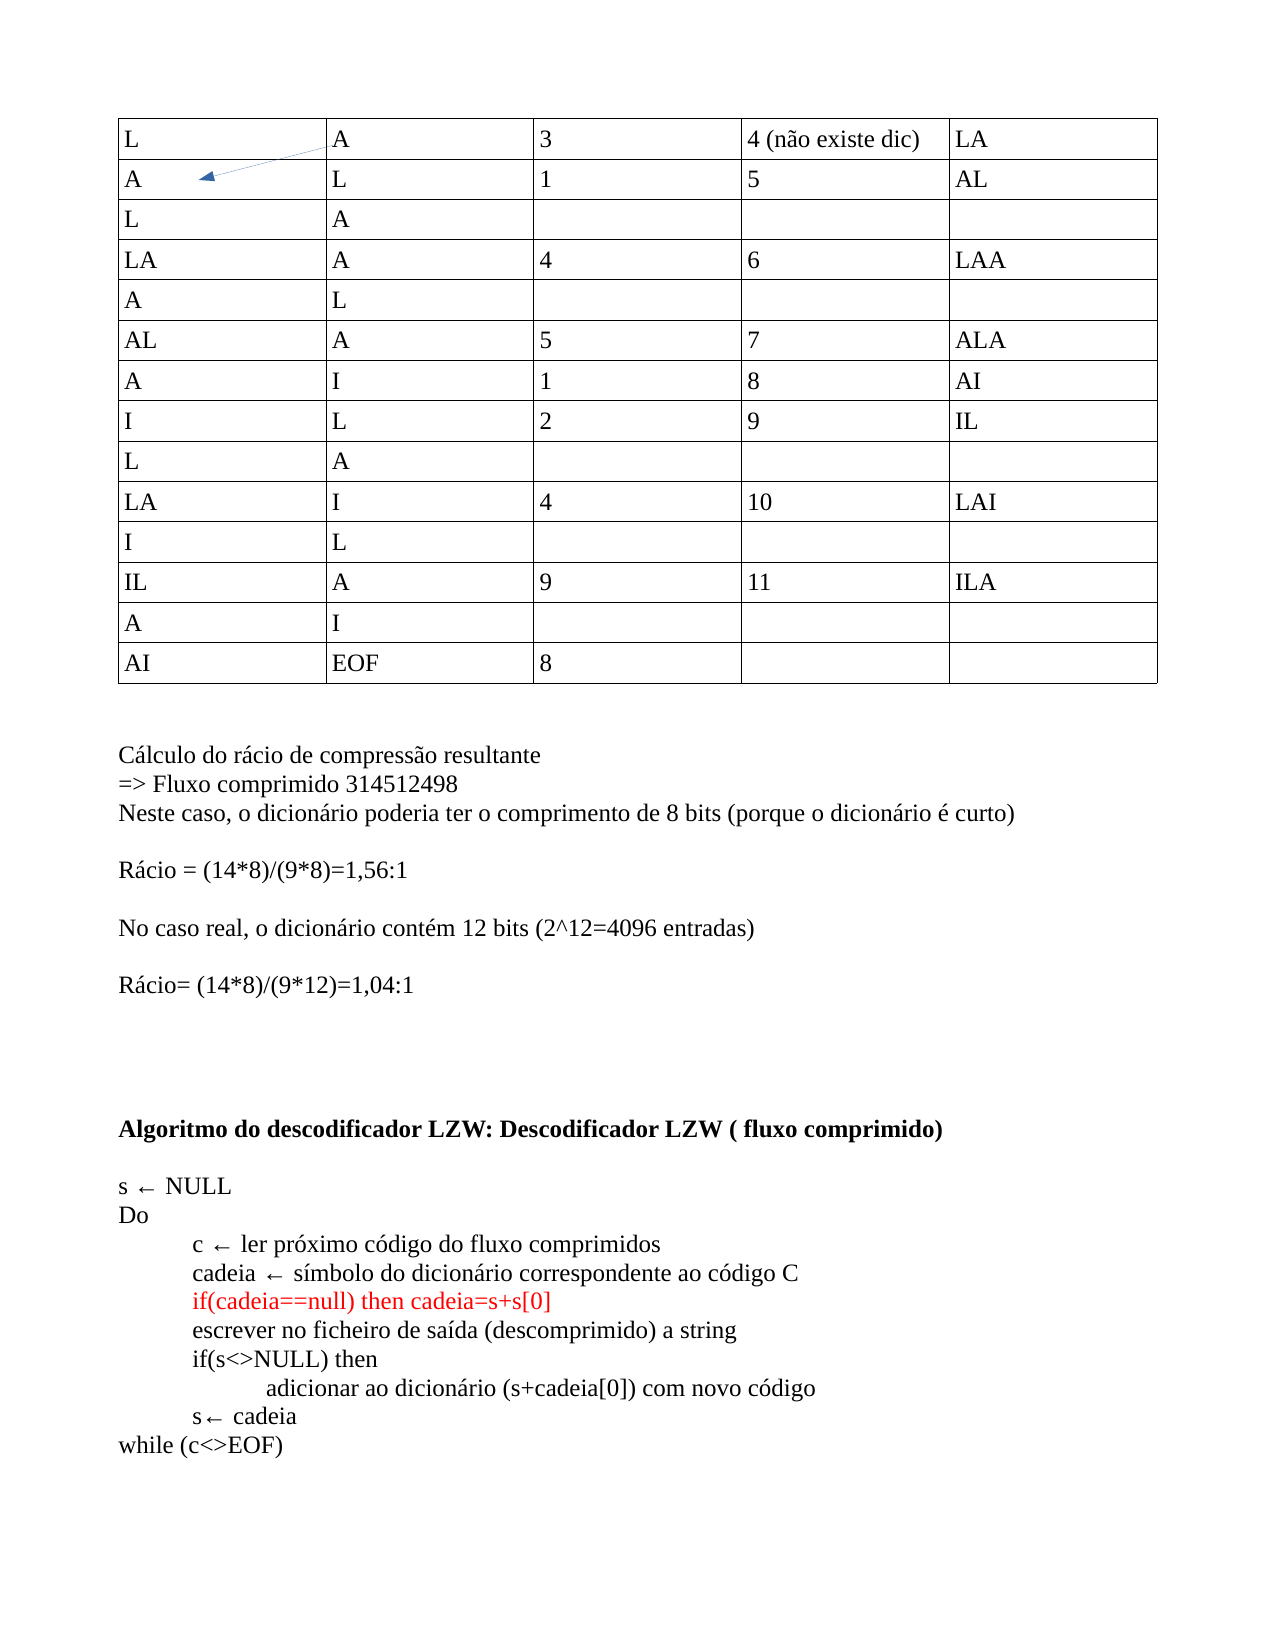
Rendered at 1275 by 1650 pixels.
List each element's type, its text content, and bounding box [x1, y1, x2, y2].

table_cell LA [119, 482, 326, 521]
table_cell I [119, 401, 326, 441]
table_cell [950, 603, 1157, 642]
table_cell IL [119, 563, 326, 602]
table_cell AI [119, 643, 326, 682]
text => Fluxo comprimido 314512498 [118, 769, 1157, 798]
table_cell 4 (não existe dic) [742, 119, 949, 158]
table_cell 9 [534, 563, 741, 602]
table_cell LA [119, 240, 326, 279]
table_cell A [327, 119, 533, 158]
text c ← ler próximo código do fluxo comprimidos [118, 1229, 1157, 1258]
table_cell 6 [742, 240, 949, 279]
table_cell 4 [534, 482, 741, 521]
table_cell 8 [534, 643, 741, 682]
table_cell IL [950, 401, 1157, 441]
table_cell [534, 280, 741, 320]
table_cell [742, 442, 949, 481]
text adicionar ao dicionário (s+cadeia[0]) com novo código [118, 1373, 1157, 1401]
table_cell [534, 200, 741, 239]
table_cell 3 [534, 119, 741, 158]
table_cell 4 [534, 240, 741, 279]
text Algoritmo do descodificador LZW: Descodificador LZW ( fluxo comprimido) [118, 1114, 1157, 1143]
table_cell [950, 200, 1157, 239]
table_cell LA [950, 119, 1157, 158]
text if(cadeia==null) then cadeia=s+s[0] [118, 1286, 1157, 1315]
table_cell A [327, 321, 533, 360]
table_cell I [119, 522, 326, 562]
text escrever no ficheiro de saída (descomprimido) a string [118, 1315, 1157, 1344]
table_cell L [119, 119, 326, 158]
table_cell AL [119, 321, 326, 360]
table_cell 9 [742, 401, 949, 441]
table_cell [742, 280, 949, 320]
text No caso real, o dicionário contém 12 bits (2^12=4096 entradas) [118, 913, 1157, 941]
table_cell [950, 442, 1157, 481]
table_cell [742, 603, 949, 642]
table_cell [950, 643, 1157, 682]
table_cell [742, 200, 949, 239]
table_cell 11 [742, 563, 949, 602]
text cadeia ← símbolo do dicionário correspondente ao código C [118, 1258, 1157, 1286]
text while (c<>EOF) [118, 1430, 1157, 1459]
table_cell 5 [534, 321, 741, 360]
table_cell [742, 522, 949, 562]
text Cálculo do rácio de compressão resultante [118, 740, 1157, 769]
table_cell L [327, 401, 533, 441]
table_cell [534, 603, 741, 642]
table_cell 2 [534, 401, 741, 441]
table_cell AL [950, 160, 1157, 199]
table_cell I [327, 603, 533, 642]
table_cell L [327, 280, 533, 320]
text if(s<>NULL) then [118, 1344, 1157, 1373]
table_cell ALA [950, 321, 1157, 360]
table_cell 1 [534, 160, 741, 199]
table_cell A [327, 442, 533, 481]
table_cell [534, 442, 741, 481]
text Do [118, 1200, 1157, 1229]
table_cell I [327, 482, 533, 521]
table_cell [950, 522, 1157, 562]
table_cell A [327, 240, 533, 279]
table_cell A [327, 563, 533, 602]
table_cell 5 [742, 160, 949, 199]
table_cell I [327, 361, 533, 400]
table_cell EOF [327, 643, 533, 682]
table_cell 10 [742, 482, 949, 521]
table_cell A [119, 361, 326, 400]
text Rácio= (14*8)/(9*12)=1,04:1 [118, 970, 1157, 999]
text Neste caso, o dicionário poderia ter o comprimento de 8 bits (porque o dicionário é curto) [118, 798, 1157, 826]
text s← cadeia [118, 1401, 1157, 1430]
table_cell LAA [950, 240, 1157, 279]
table_cell L [119, 200, 326, 239]
table_cell [950, 280, 1157, 320]
table_cell L [327, 160, 533, 199]
table_cell L [327, 522, 533, 562]
table_cell ILA [950, 563, 1157, 602]
table_cell A [119, 280, 326, 320]
table_cell L [119, 442, 326, 481]
text s ← NULL [118, 1171, 1157, 1200]
table_cell LAI [950, 482, 1157, 521]
table_cell A [119, 160, 326, 199]
table_cell 7 [742, 321, 949, 360]
table_cell [742, 643, 949, 682]
table_cell A [119, 603, 326, 642]
table_cell AI [950, 361, 1157, 400]
table_cell [534, 522, 741, 562]
table_cell A [327, 200, 533, 239]
table_cell 8 [742, 361, 949, 400]
table_cell 1 [534, 361, 741, 400]
text Rácio = (14*8)/(9*8)=1,56:1 [118, 855, 1157, 884]
